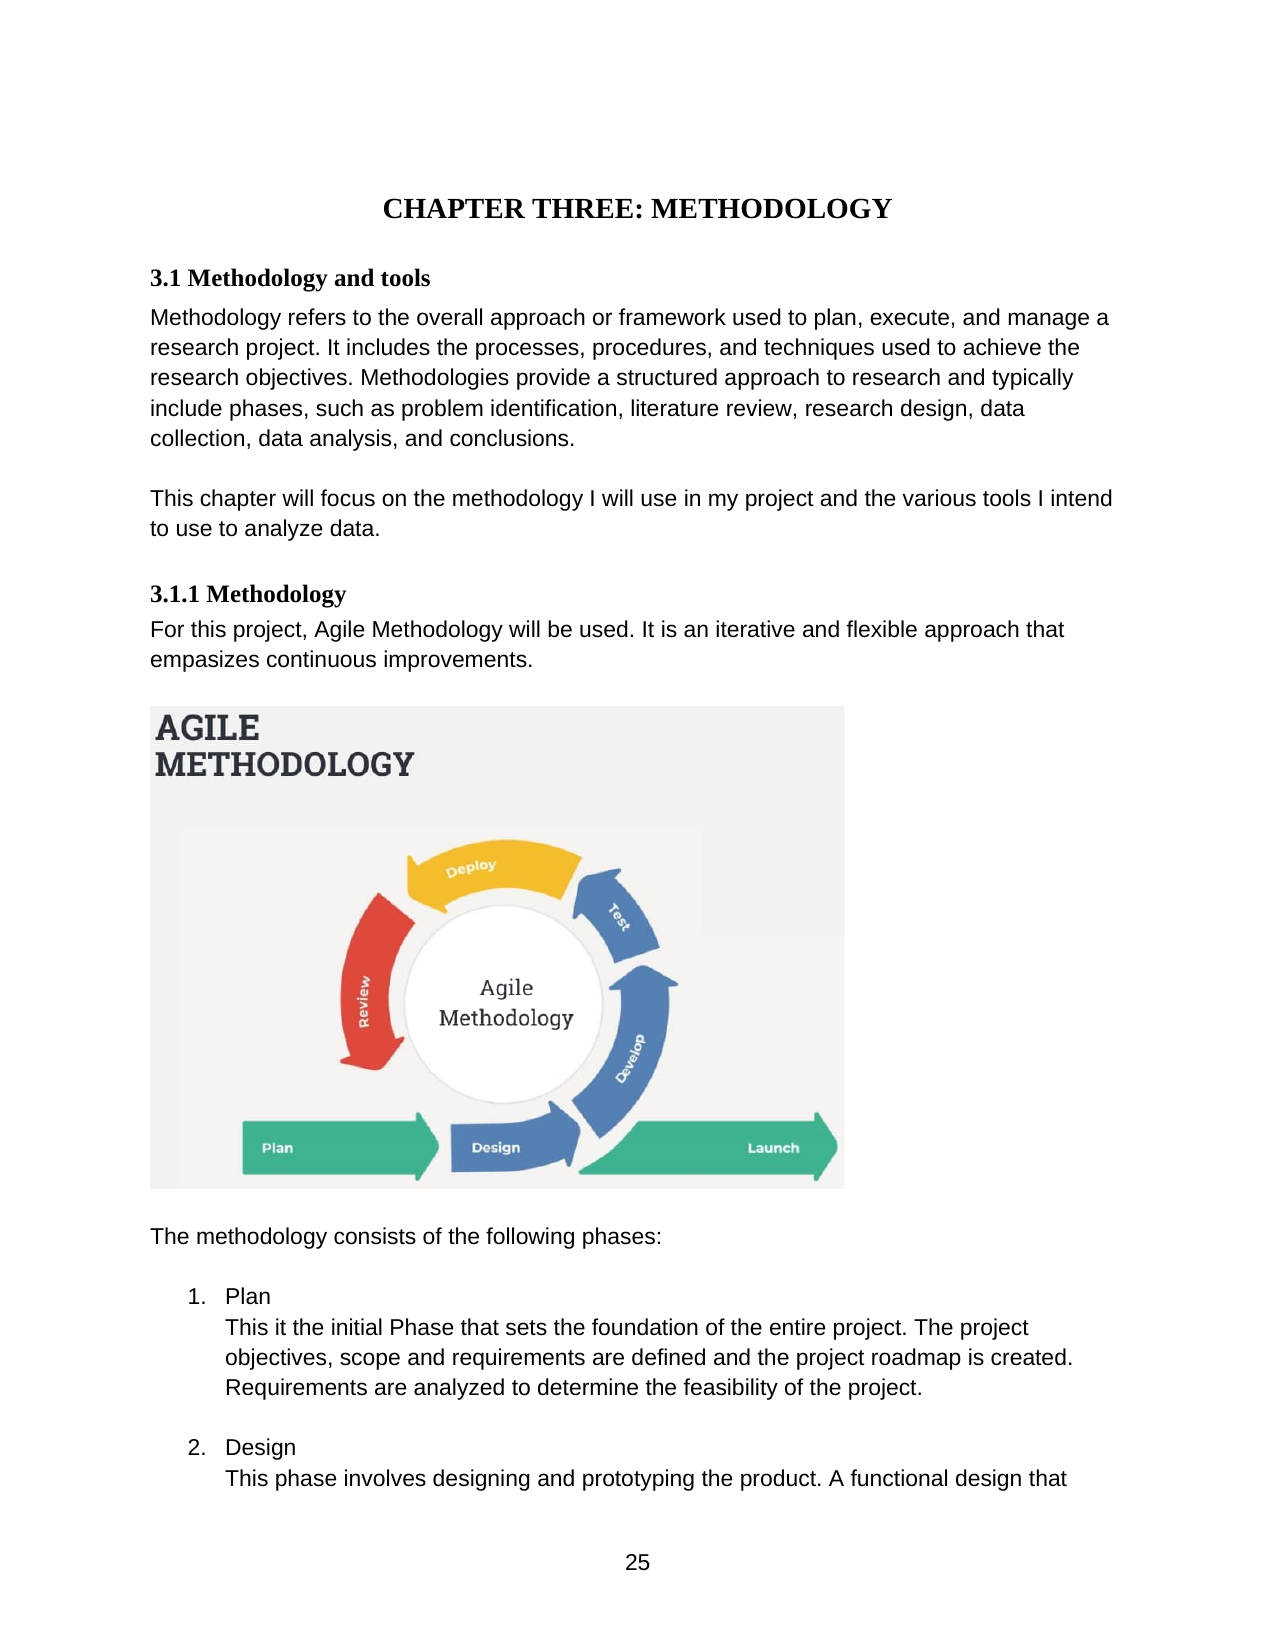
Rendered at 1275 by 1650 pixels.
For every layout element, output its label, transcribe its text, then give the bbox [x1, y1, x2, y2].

subtitle CHAPTER THREE: METHODOLOGY [150, 192, 1125, 225]
text For this project, Agile Methodology will be used. It is an iterative and flexible approach that empasizes continuous improvements. [150, 616, 1125, 673]
text This it the initial Phase that sets the foundation of the entire project. The project objectives, scope and requirements are defined and the project roadmap is created. Requirements are analyzed to determine the feasibility of the project. [225, 1313, 1125, 1400]
subtitle 3.1.1 Methodology [150, 579, 1125, 608]
list Plan [187, 1283, 1125, 1309]
text The methodology consists of the following phases: [150, 1223, 1125, 1249]
text This chapter will focus on the methodology I will use in my project and the various tools I intend to use to analyze data. [150, 485, 1125, 542]
list Design [187, 1434, 1125, 1461]
text Methodology refers to the overall approach or framework used to plan, execute, and manage a research project. It includes the processes, procedures, and techniques used to achieve the research objectives. Methodologies provide a structured approach to research and typically include phases, such as problem identification, literature review, research design, data collection, data analysis, and conclusions. [150, 304, 1125, 451]
subtitle 3.1 Methodology and tools [150, 263, 1125, 291]
picture [150, 706, 845, 1189]
text This phase involves designing and prototyping the product. A functional design that [225, 1464, 1125, 1491]
